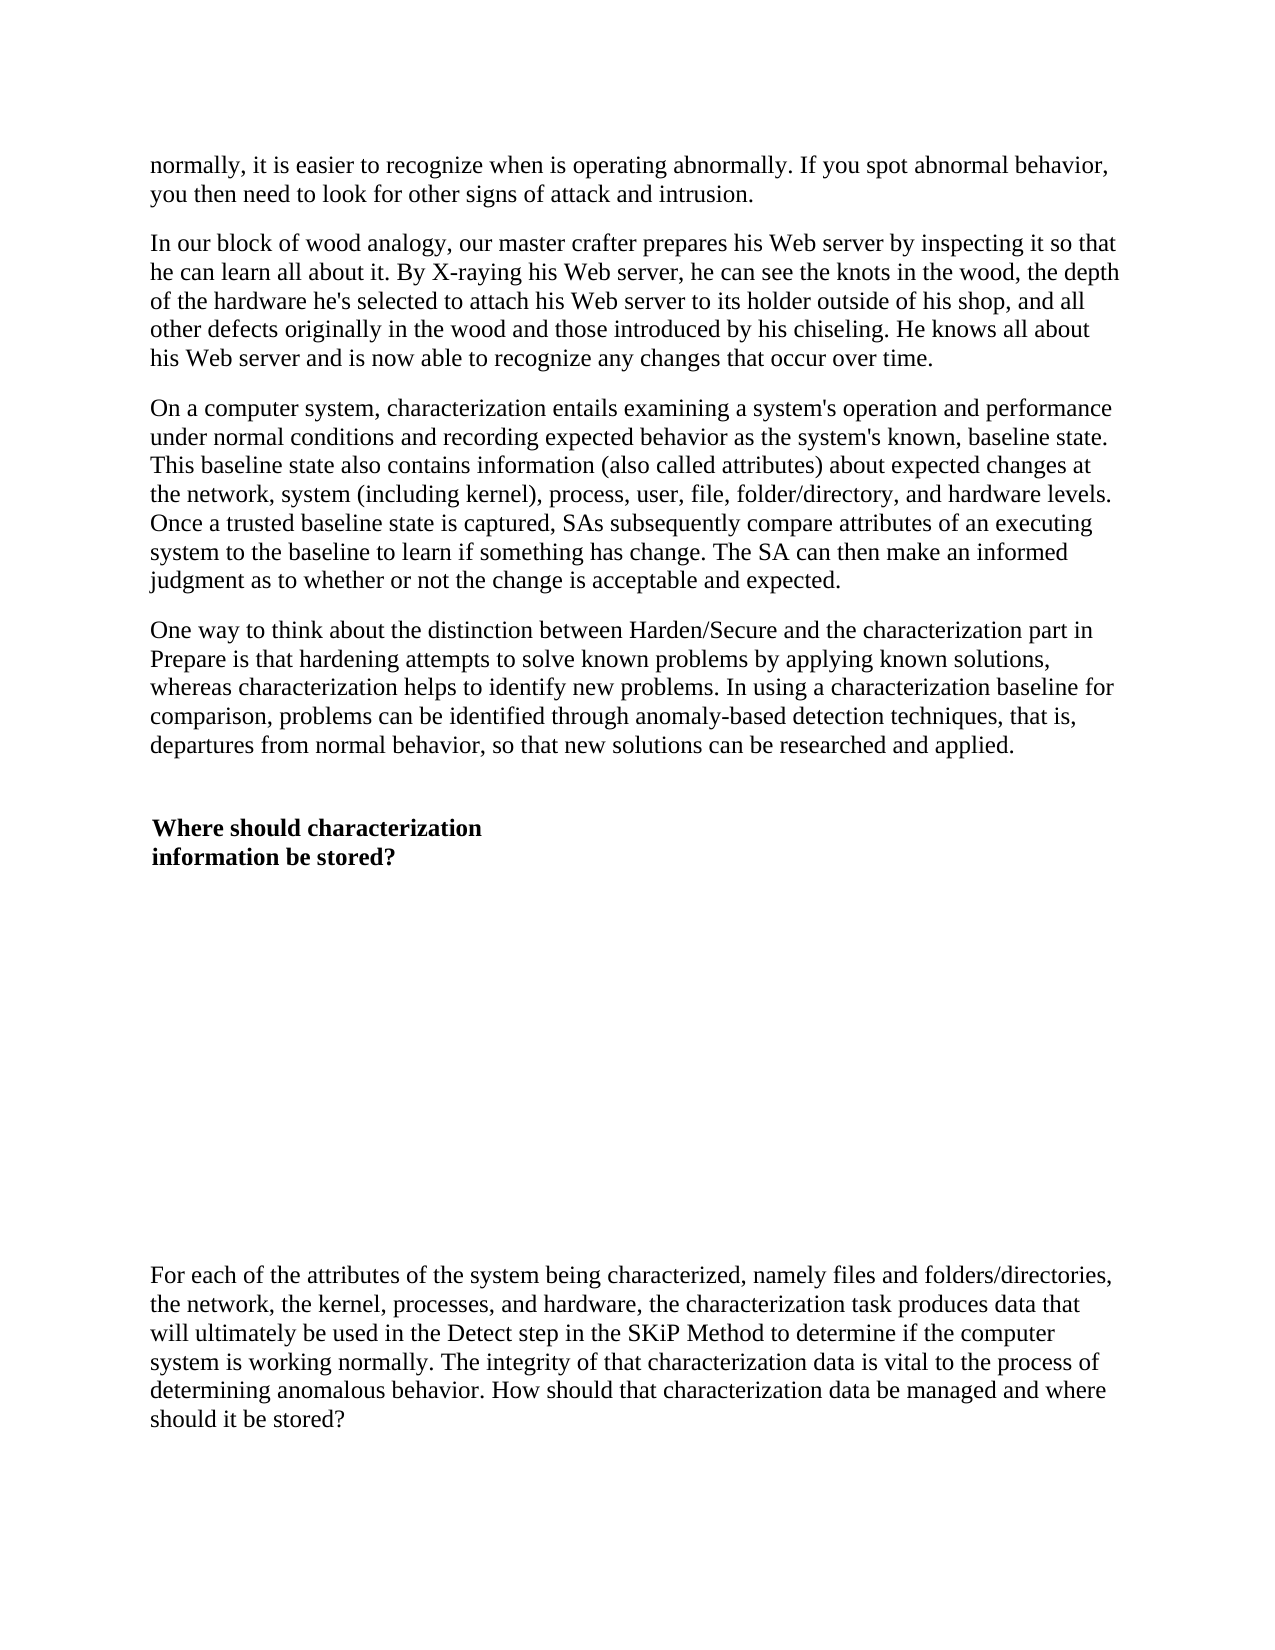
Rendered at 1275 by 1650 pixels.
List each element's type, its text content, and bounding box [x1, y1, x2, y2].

text In our block of wood analogy, our master crafter prepares his Web server by inspecting it so that he can learn all about it. By X-raying his Web server, he can see the knots in the wood, the depth of the hardware he's selected to attach his Web server to its holder outside of his shop, and all other defects originally in the wood and those introduced by his chiseling. He knows all about his Web server and is now able to recognize any changes that occur over time. [150, 228, 1125, 372]
text On a computer system, characterization entails examining a system's operation and performance under normal conditions and recording expected behavior as the system's known, baseline state. This baseline state also contains information (also called attributes) about expected changes at the network, system (including kernel), process, user, file, folder/directory, and hardware levels. Once a trusted baseline state is captured, SAs subsequently compare attributes of an executing system to the baseline to learn if something has change. The SA can then make an informed judgment as to whether or not the change is acceptable and expected. [150, 393, 1125, 594]
table_cell Where should characterization information be stored? [150, 801, 605, 1250]
table_cell [605, 801, 1120, 1250]
text normally, it is easier to recognize when is operating abnormally. If you spot abnormal behavior, you then need to look for other signs of attack and intrusion. [150, 150, 1125, 207]
table_header [605, 769, 1120, 801]
table_header [1120, 769, 1134, 801]
text For each of the attributes of the system being characterized, namely files and folders/directories, the network, the kernel, processes, and hardware, the characterization task produces data that will ultimately be used in the Detect step in the SKiP Method to determine if the computer system is working normally. The integrity of that characterization data is vital to the process of determining anomalous behavior. How should that characterization data be managed and where should it be stored? [150, 1261, 1125, 1433]
table_cell [1120, 801, 1134, 1250]
table_header [150, 769, 605, 801]
text One way to think about the distinction between Harden/Secure and the characterization part in Prepare is that hardening attempts to solve known problems by applying known solutions, whereas characterization helps to identify new problems. In using a characterization baseline for comparison, problems can be identified through anomaly-based detection techniques, that is, departures from normal behavior, so that new solutions can be researched and applied. [150, 615, 1125, 759]
